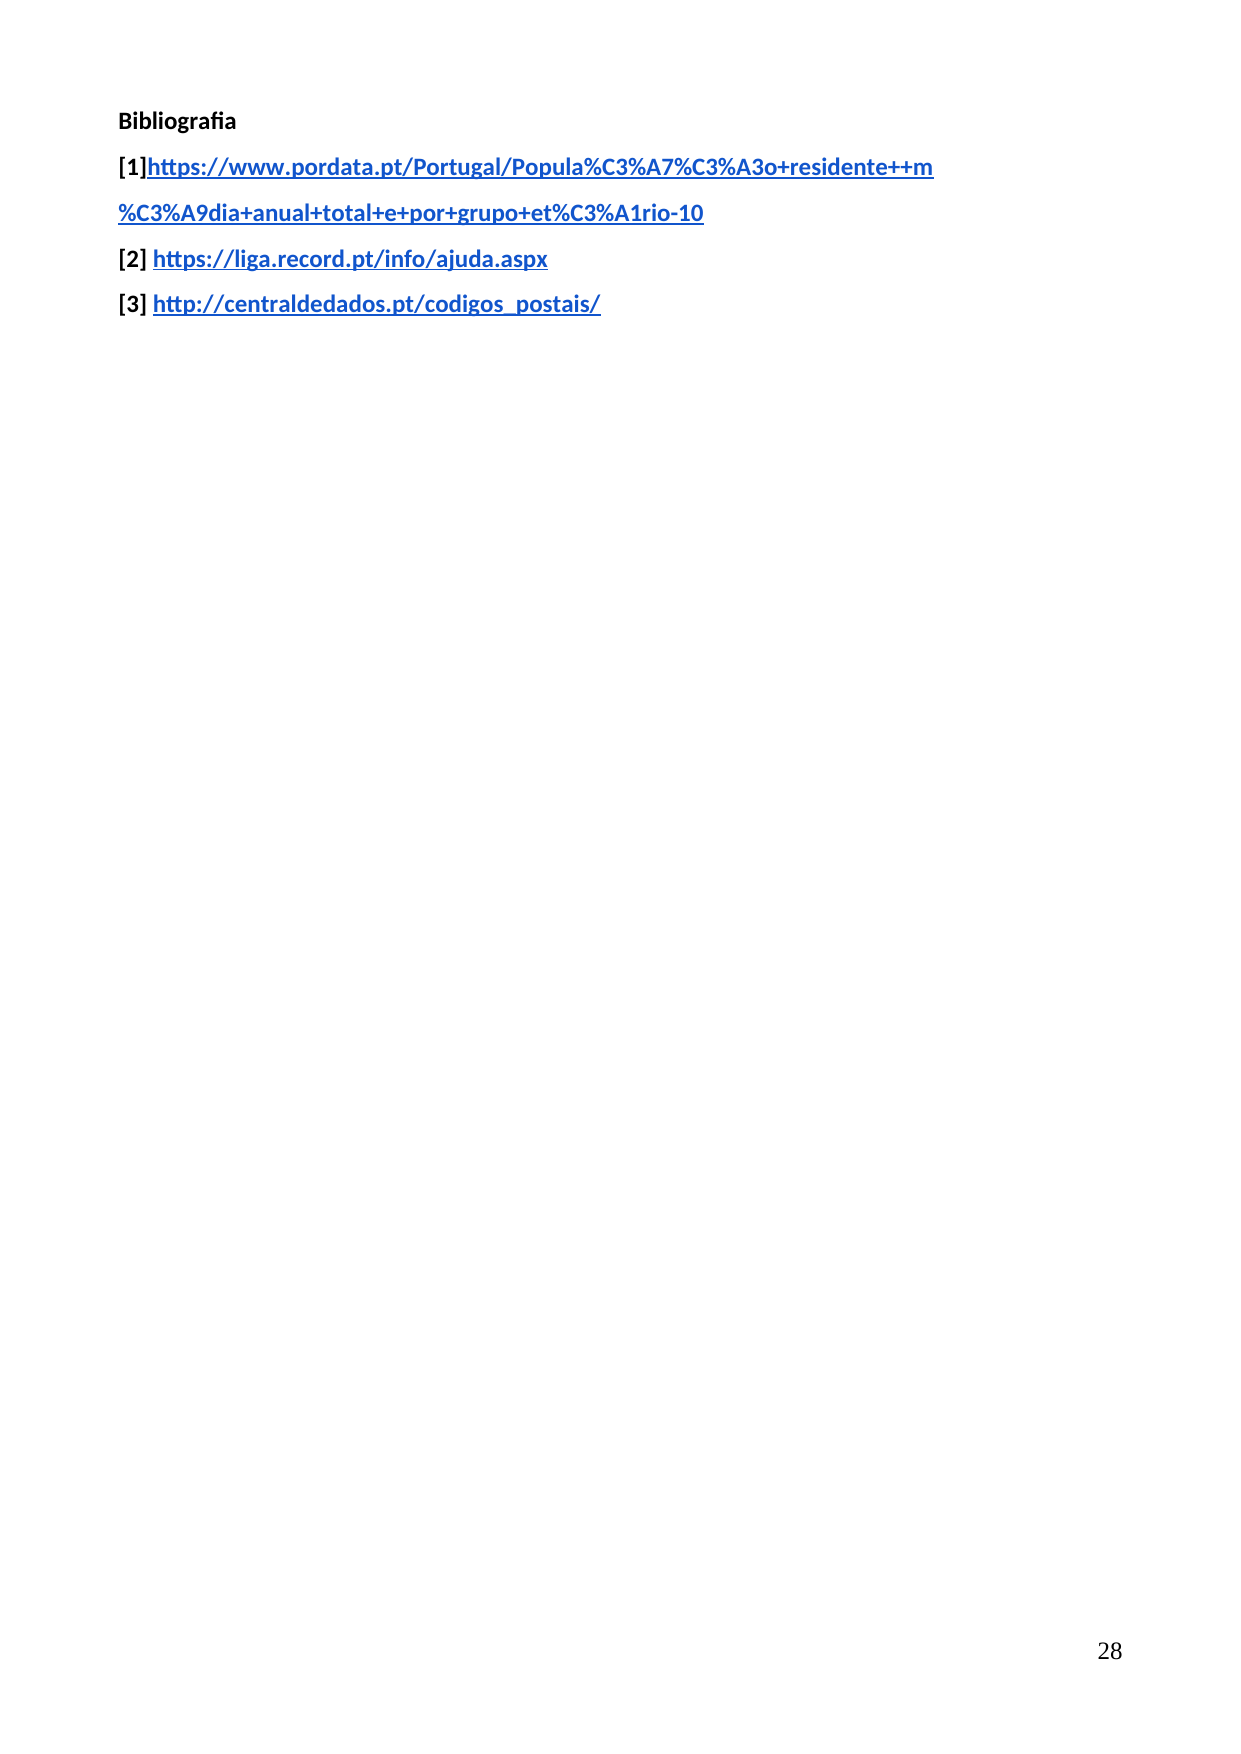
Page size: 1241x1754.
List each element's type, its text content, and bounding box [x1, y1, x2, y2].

text [3] http://centraldedados.pt/codigos_postais/ [118, 288, 1122, 319]
text [1]https://www.pordata.pt/Portugal/Popula%C3%A7%C3%A3o+residente++m%C3%A9dia+anual+total+e+por+grupo+et%C3%A1rio-10 [118, 151, 1122, 227]
text [2] https://liga.record.pt/info/ajuda.aspx [118, 243, 1122, 273]
text Bibliografia [118, 106, 1122, 136]
